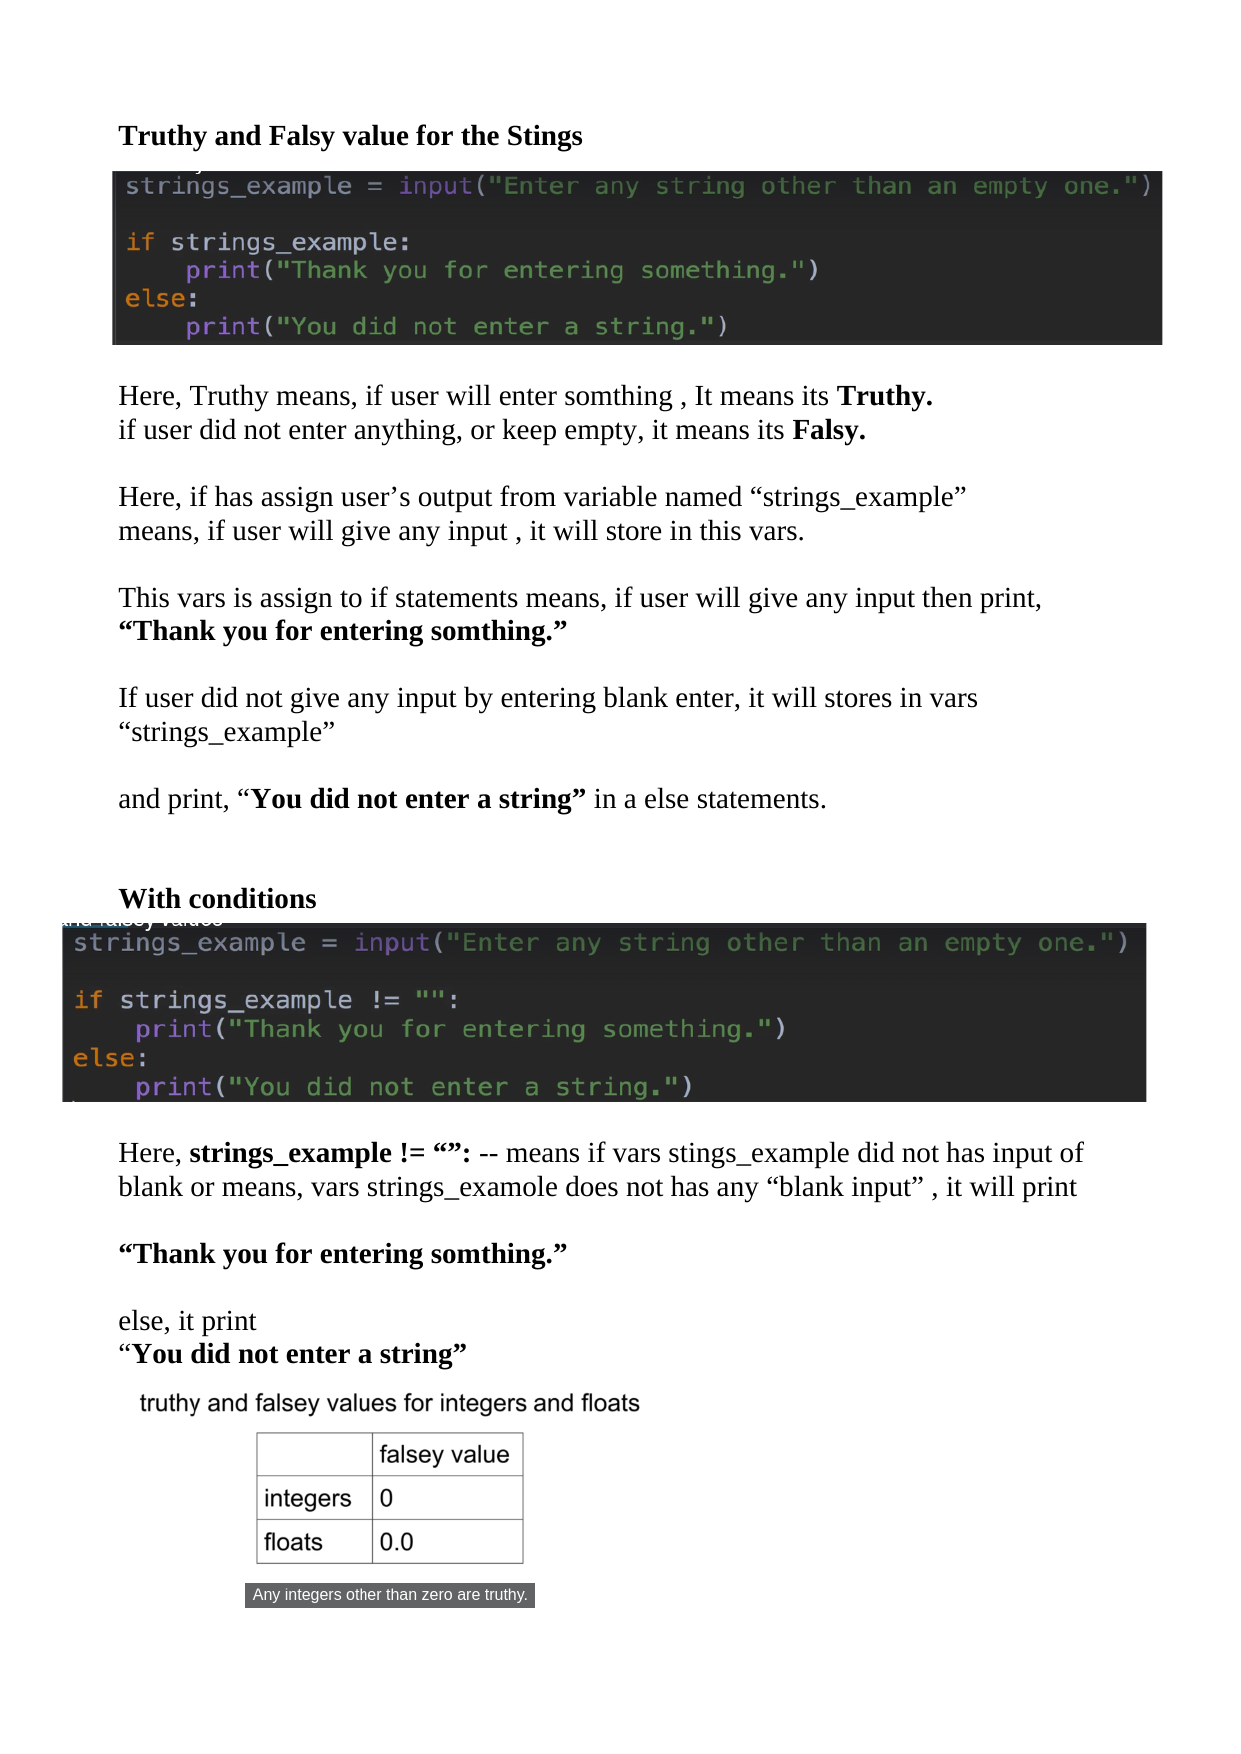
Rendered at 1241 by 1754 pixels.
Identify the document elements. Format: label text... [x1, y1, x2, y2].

text “Thank you for entering somthing.” [118, 1236, 1122, 1269]
text if user did not enter anything, or keep empty, it means its Falsy. [118, 412, 1122, 446]
text “You did not enter a string” [118, 1337, 1122, 1370]
text “Thank you for entering somthing.” [118, 613, 1122, 647]
text If user did not give any input by entering blank enter, it will stores in vars “strings_example” [118, 680, 1122, 747]
text Here, Truthy means, if user will enter somthing , It means its Truthy. [118, 378, 1122, 412]
text else, it print [118, 1303, 1122, 1337]
text Here, if has assign user’s output from variable named “strings_example” [118, 479, 1122, 513]
text means, if user will give any input , it will store in this vars. [118, 513, 1122, 546]
text Here, strings_example != “”: -- means if vars stings_example did not has input of blank or means, vars strings_examole does not has any “blank input” , it will print [118, 1135, 1122, 1202]
text Truthy and Falsy value for the Stings [118, 118, 1122, 152]
picture [112, 171, 1163, 316]
text This vars is assign to if statements means, if user will give any input then print, [118, 580, 1122, 613]
picture [62, 923, 1147, 1062]
picture [132, 1386, 567, 1613]
text With conditions [118, 882, 1122, 915]
text and print, “You did not enter a string” in a else statements. [118, 781, 1122, 814]
